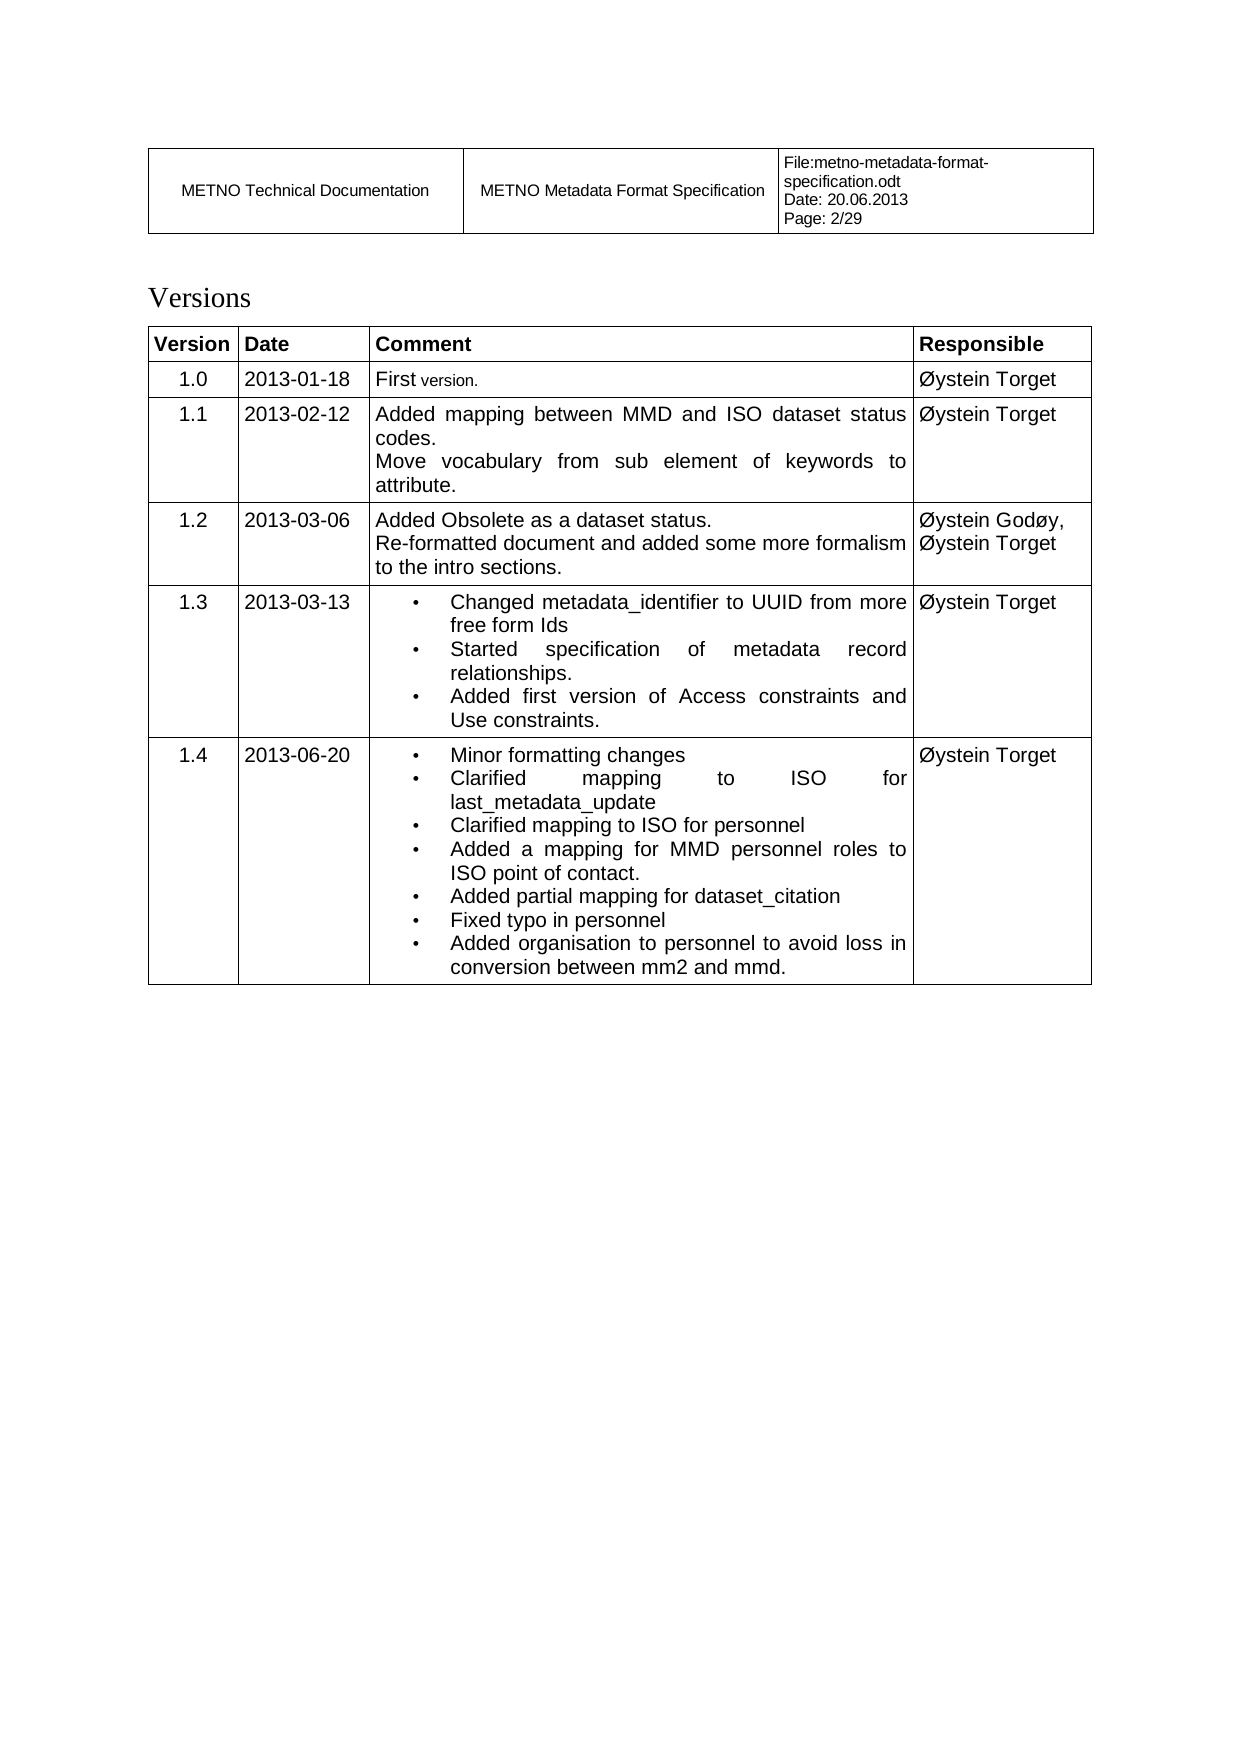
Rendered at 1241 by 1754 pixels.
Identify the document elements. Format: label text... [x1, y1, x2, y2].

table_cell 1.1 [149, 398, 238, 502]
table_cell 1.3 [149, 586, 238, 737]
table_cell Øystein Torget [914, 362, 1091, 397]
table_cell Minor formatting changes Clarified mapping to ISO for last_metadata_update Clarified mapping to ISO for personnel Added a mapping for MMD personnel roles to ISO point of contact. Added partial mapping for dataset_citation Fixed typo in personnel Added organisation to personnel to avoid loss in conversion between mm2 and mmd. [370, 738, 913, 984]
table_cell 1.2 [149, 503, 238, 585]
subtitle Versions [148, 281, 1093, 314]
table_cell 2013-03-13 [239, 586, 369, 737]
table_cell Added Obsolete as a dataset status. Re-formatted document and added some more formalism to the intro sections. [370, 503, 913, 585]
table_header Date [239, 327, 369, 361]
table_header Responsible [914, 327, 1091, 361]
table_cell Changed metadata_identifier to UUID from more free form Ids Started specification of metadata record relationships. Added first version of Access constraints and Use constraints. [370, 586, 913, 737]
table_cell 2013-06-20 [239, 738, 369, 984]
table_header Version [149, 327, 238, 361]
table_header Comment [370, 327, 913, 361]
table_cell Øystein Torget [914, 738, 1091, 984]
table_cell Øystein Torget [914, 398, 1091, 502]
table_cell Added mapping between MMD and ISO dataset status codes. Move vocabulary from sub element of keywords to attribute. [370, 398, 913, 502]
table_cell 1.4 [149, 738, 238, 984]
table_cell First version. [370, 362, 913, 397]
table_cell 2013-03-06 [239, 503, 369, 585]
table_cell 1.0 [149, 362, 238, 397]
table_cell Øystein Godøy, Øystein Torget [914, 503, 1091, 585]
table_cell 2013-01-18 [239, 362, 369, 397]
table_cell 2013-02-12 [239, 398, 369, 502]
table_cell Øystein Torget [914, 586, 1091, 737]
